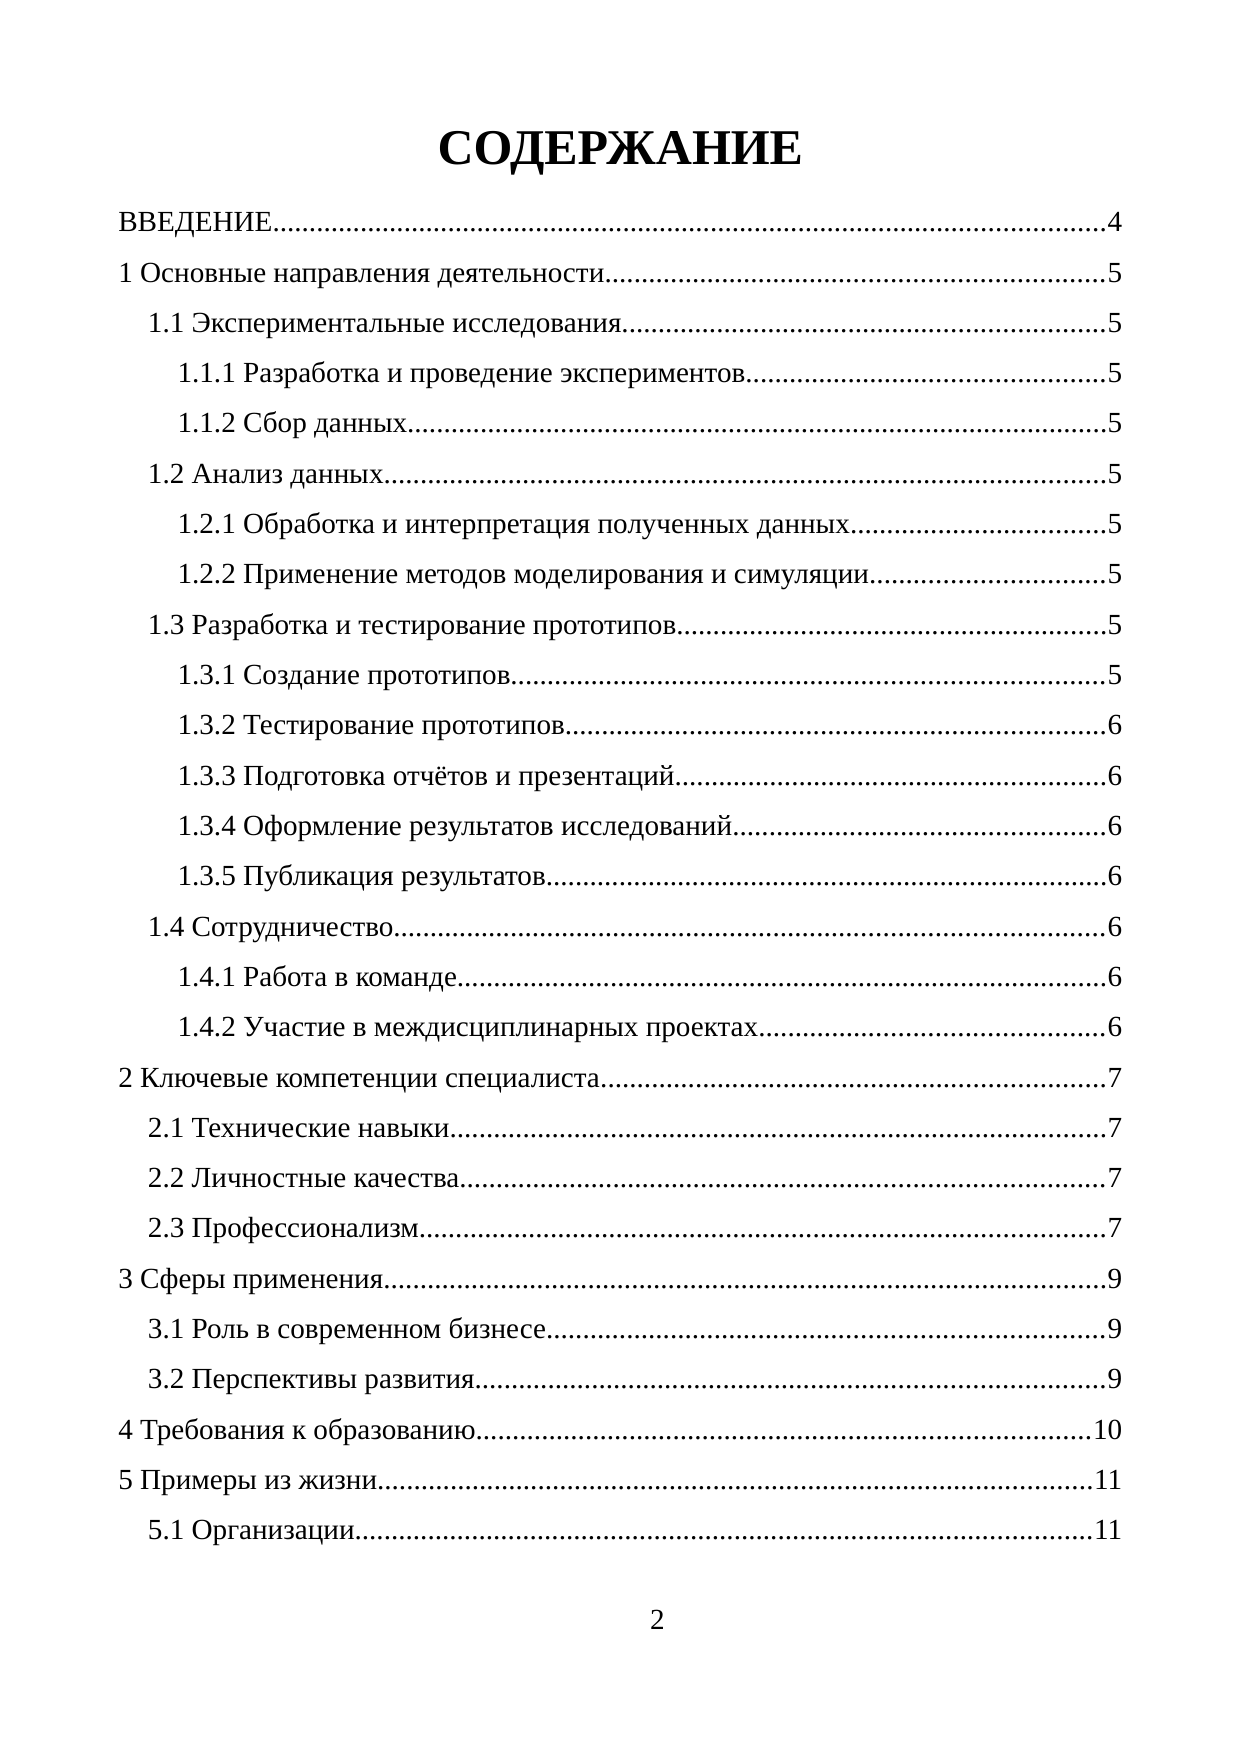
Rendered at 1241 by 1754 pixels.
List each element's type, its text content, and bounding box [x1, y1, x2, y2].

text ВВЕДЕНИЕ 4 [118, 204, 1122, 238]
text 1.3.4 Оформление результатов исследований 6 [177, 808, 1122, 842]
text 2.1 Технические навыки 7 [148, 1110, 1122, 1143]
text 4 Требования к образованию 10 [118, 1412, 1122, 1445]
text 3.2 Перспективы развития 9 [148, 1362, 1122, 1395]
text 1.3.5 Публикация результатов 6 [177, 858, 1122, 892]
text 1 Основные направления деятельности 5 [118, 255, 1122, 288]
text 5 Примеры из жизни 11 [118, 1462, 1122, 1496]
text 1.3.3 Подготовка отчётов и презентаций 6 [177, 758, 1122, 791]
text 3 Сферы применения 9 [118, 1261, 1122, 1294]
text 1.4 Сотрудничество 6 [148, 909, 1122, 942]
text 5.1 Организации 11 [148, 1512, 1122, 1546]
text 1.3 Разработка и тестирование прототипов 5 [148, 607, 1122, 640]
text 1.3.2 Тестирование прототипов 6 [177, 707, 1122, 741]
text 2.2 Личностные качества 7 [148, 1160, 1122, 1194]
text 1.2.2 Применение методов моделирования и симуляции 5 [177, 557, 1122, 590]
text 1.1.1 Разработка и проведение экспериментов 5 [177, 355, 1122, 389]
text 1.1 Экспериментальные исследования 5 [148, 305, 1122, 338]
text 2.3 Профессионализм 7 [148, 1211, 1122, 1244]
text 1.2.1 Обработка и интерпретация полученных данных 5 [177, 506, 1122, 540]
text 1.1.2 Сбор данных 5 [177, 406, 1122, 439]
text 2 Ключевые компетенции специалиста 7 [118, 1060, 1122, 1093]
text 1.4.1 Работа в команде 6 [177, 959, 1122, 993]
text 1.3.1 Создание прототипов 5 [177, 657, 1122, 691]
subtitle Содержание [118, 118, 1122, 176]
text 1.2 Анализ данных 5 [148, 456, 1122, 489]
text 3.1 Роль в современном бизнесе 9 [148, 1311, 1122, 1345]
text 1.4.2 Участие в междисциплинарных проектах 6 [177, 1009, 1122, 1043]
